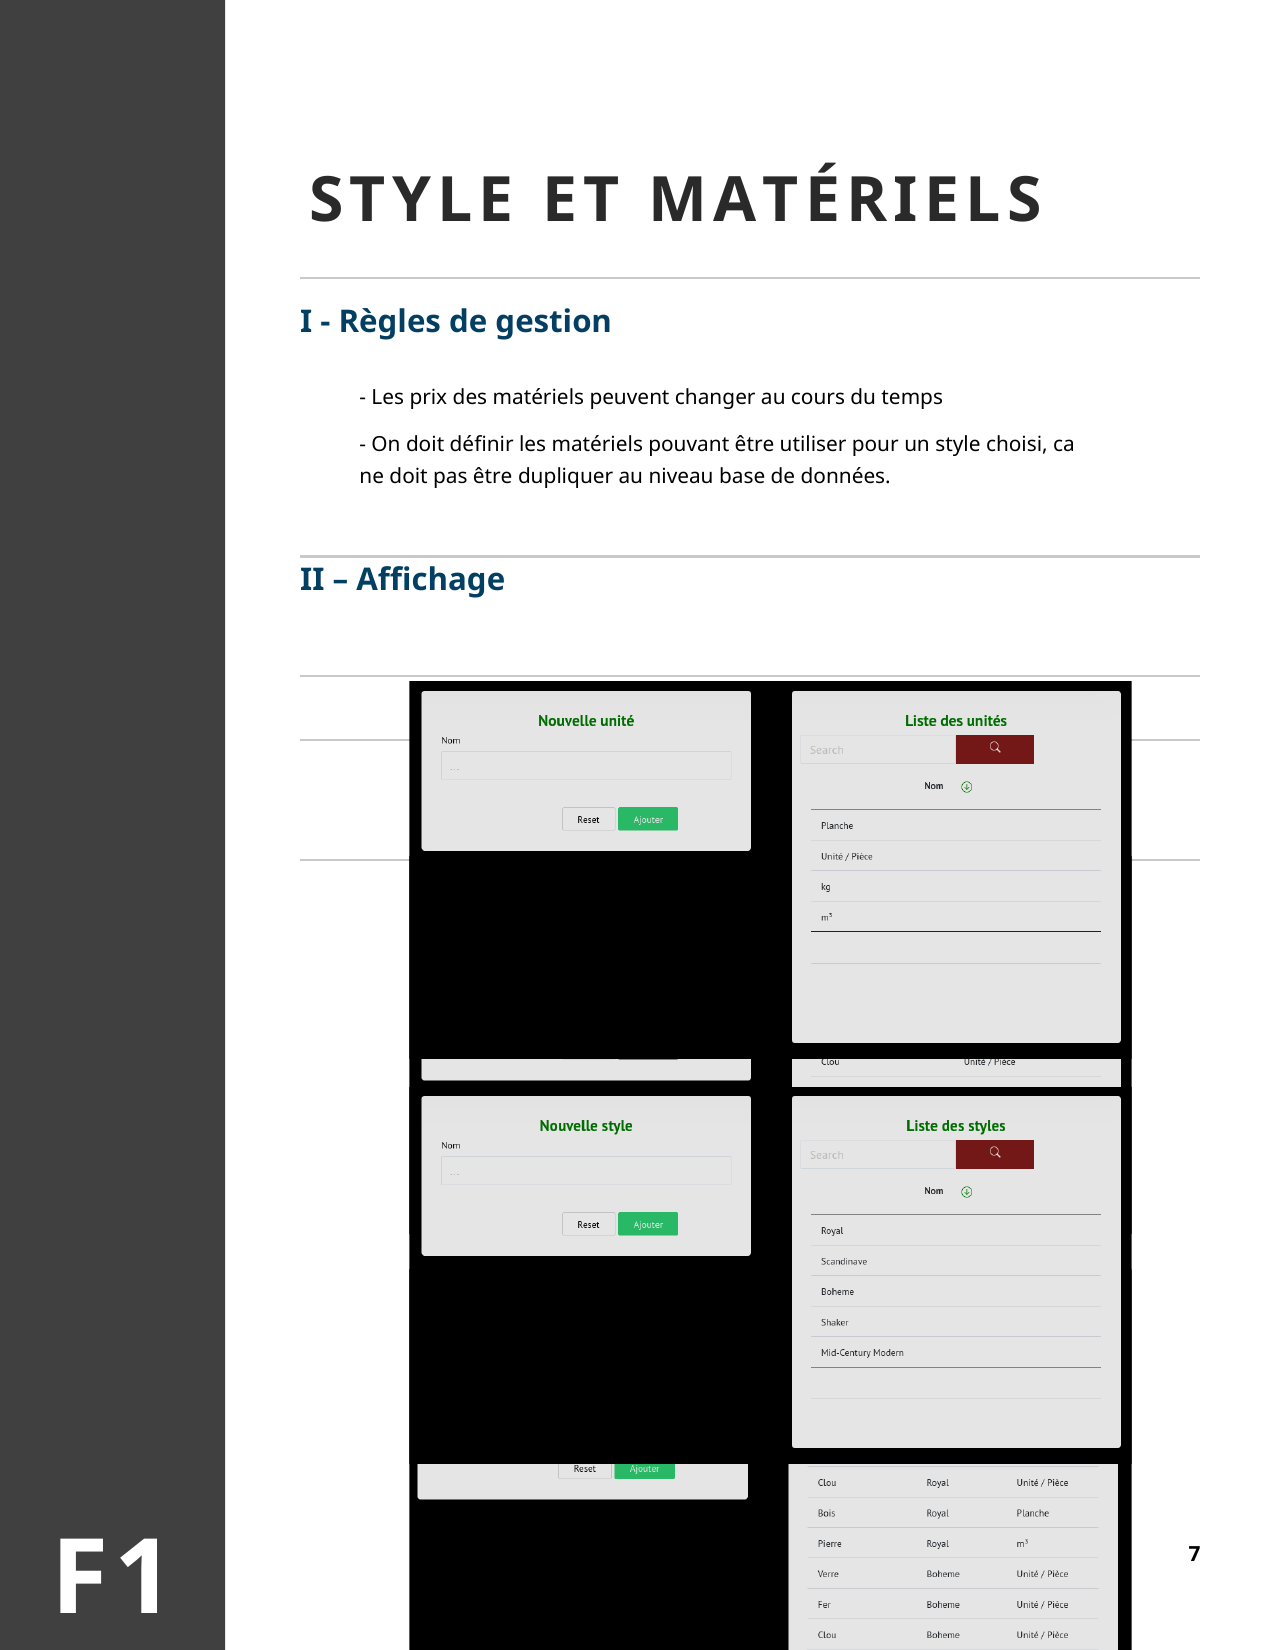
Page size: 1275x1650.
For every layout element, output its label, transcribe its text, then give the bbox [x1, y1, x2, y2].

table_header STYLE et matériels [300, 129, 1200, 277]
table_cell [300, 677, 1200, 739]
table_cell II – Affichage [300, 558, 1200, 674]
table_cell [300, 741, 409, 858]
text F1 [15, 1502, 210, 1644]
picture [409, 681, 1132, 1650]
table_cell - Les prix des matériels peuvent changer au cours du temps - On doit définir les matériels pouvant être utiliser pour un style choisi, ca ne doit pas être dupliquer au niveau base de données. [300, 382, 1200, 555]
table_cell I - Règles de gestion [300, 279, 1200, 382]
table_cell [1132, 741, 1200, 858]
